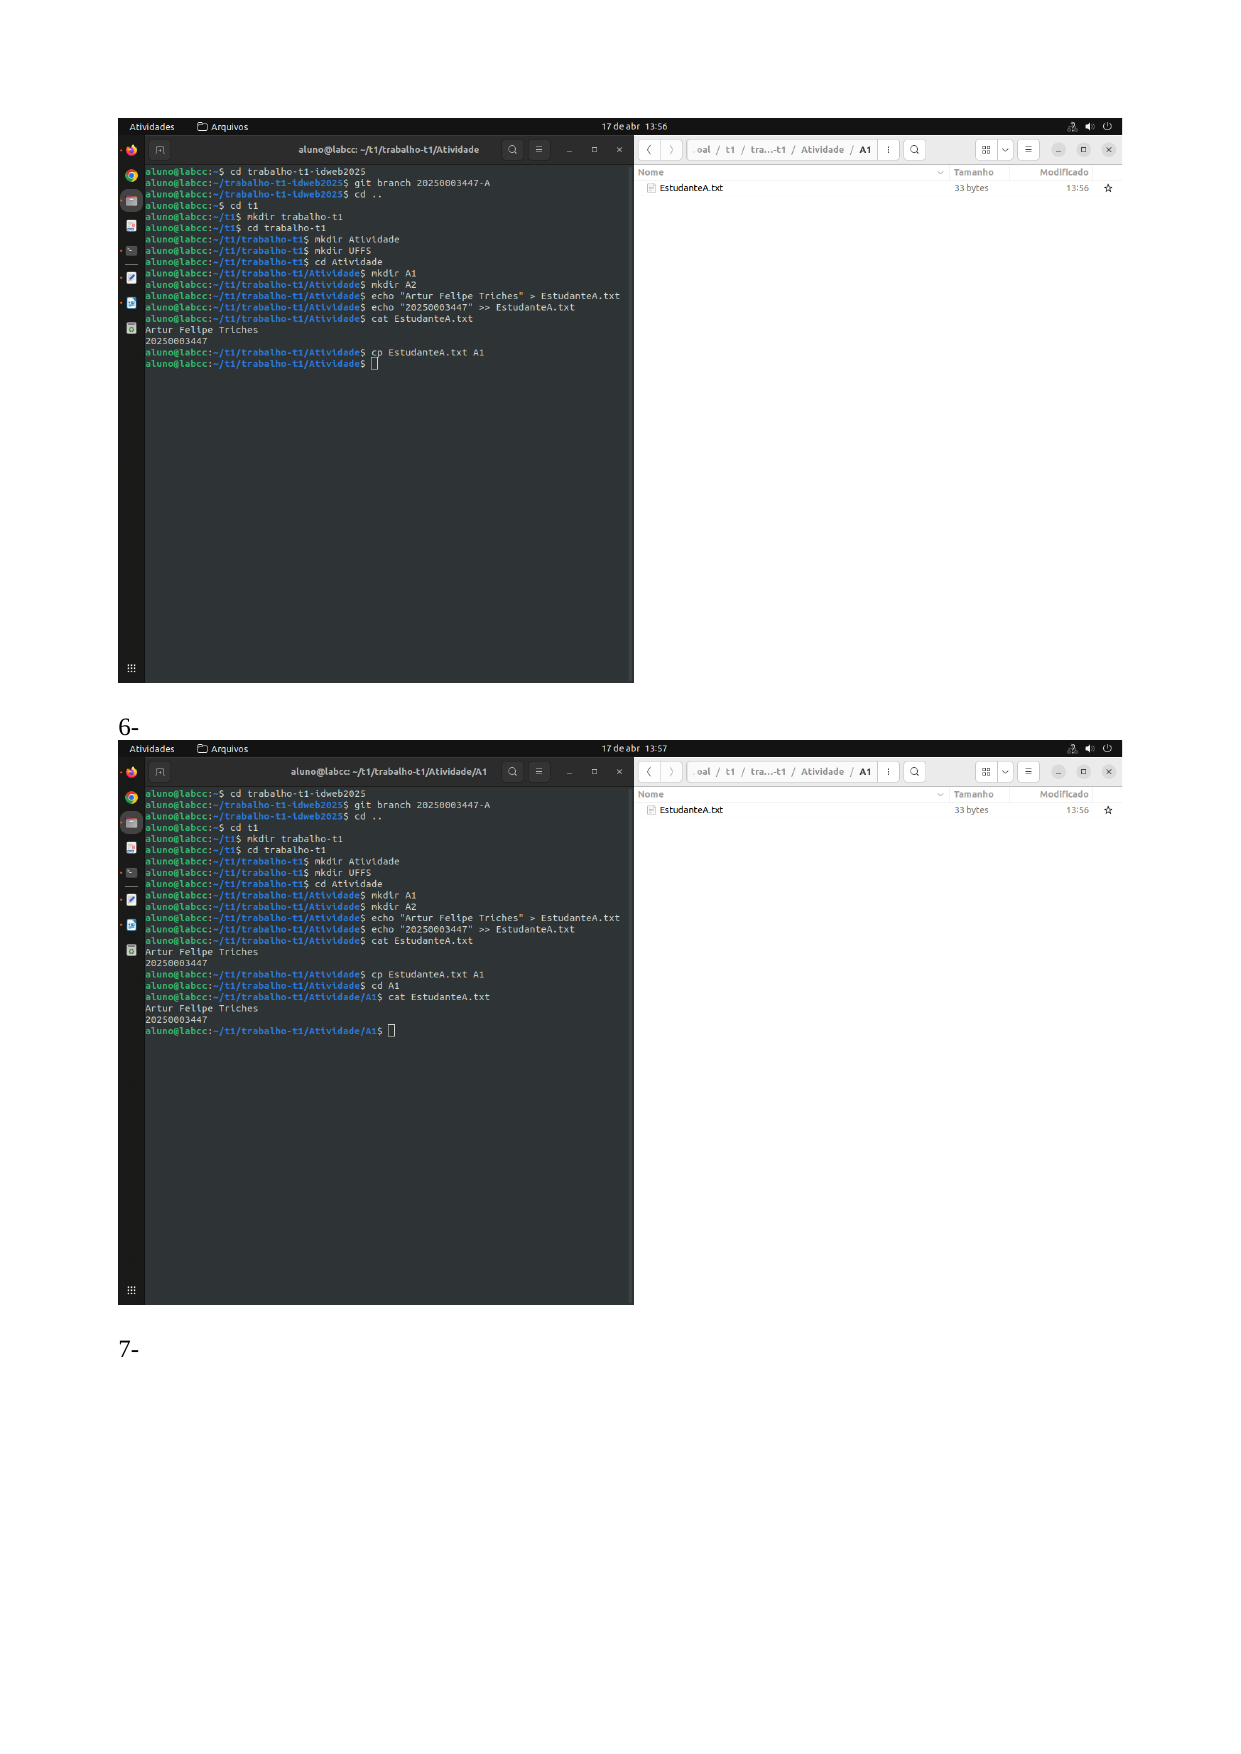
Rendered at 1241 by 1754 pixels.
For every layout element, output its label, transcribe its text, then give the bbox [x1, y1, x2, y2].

text 6- [118, 712, 1122, 740]
picture [118, 118, 1123, 683]
picture [118, 740, 1123, 1305]
text 7- [118, 1334, 1122, 1362]
